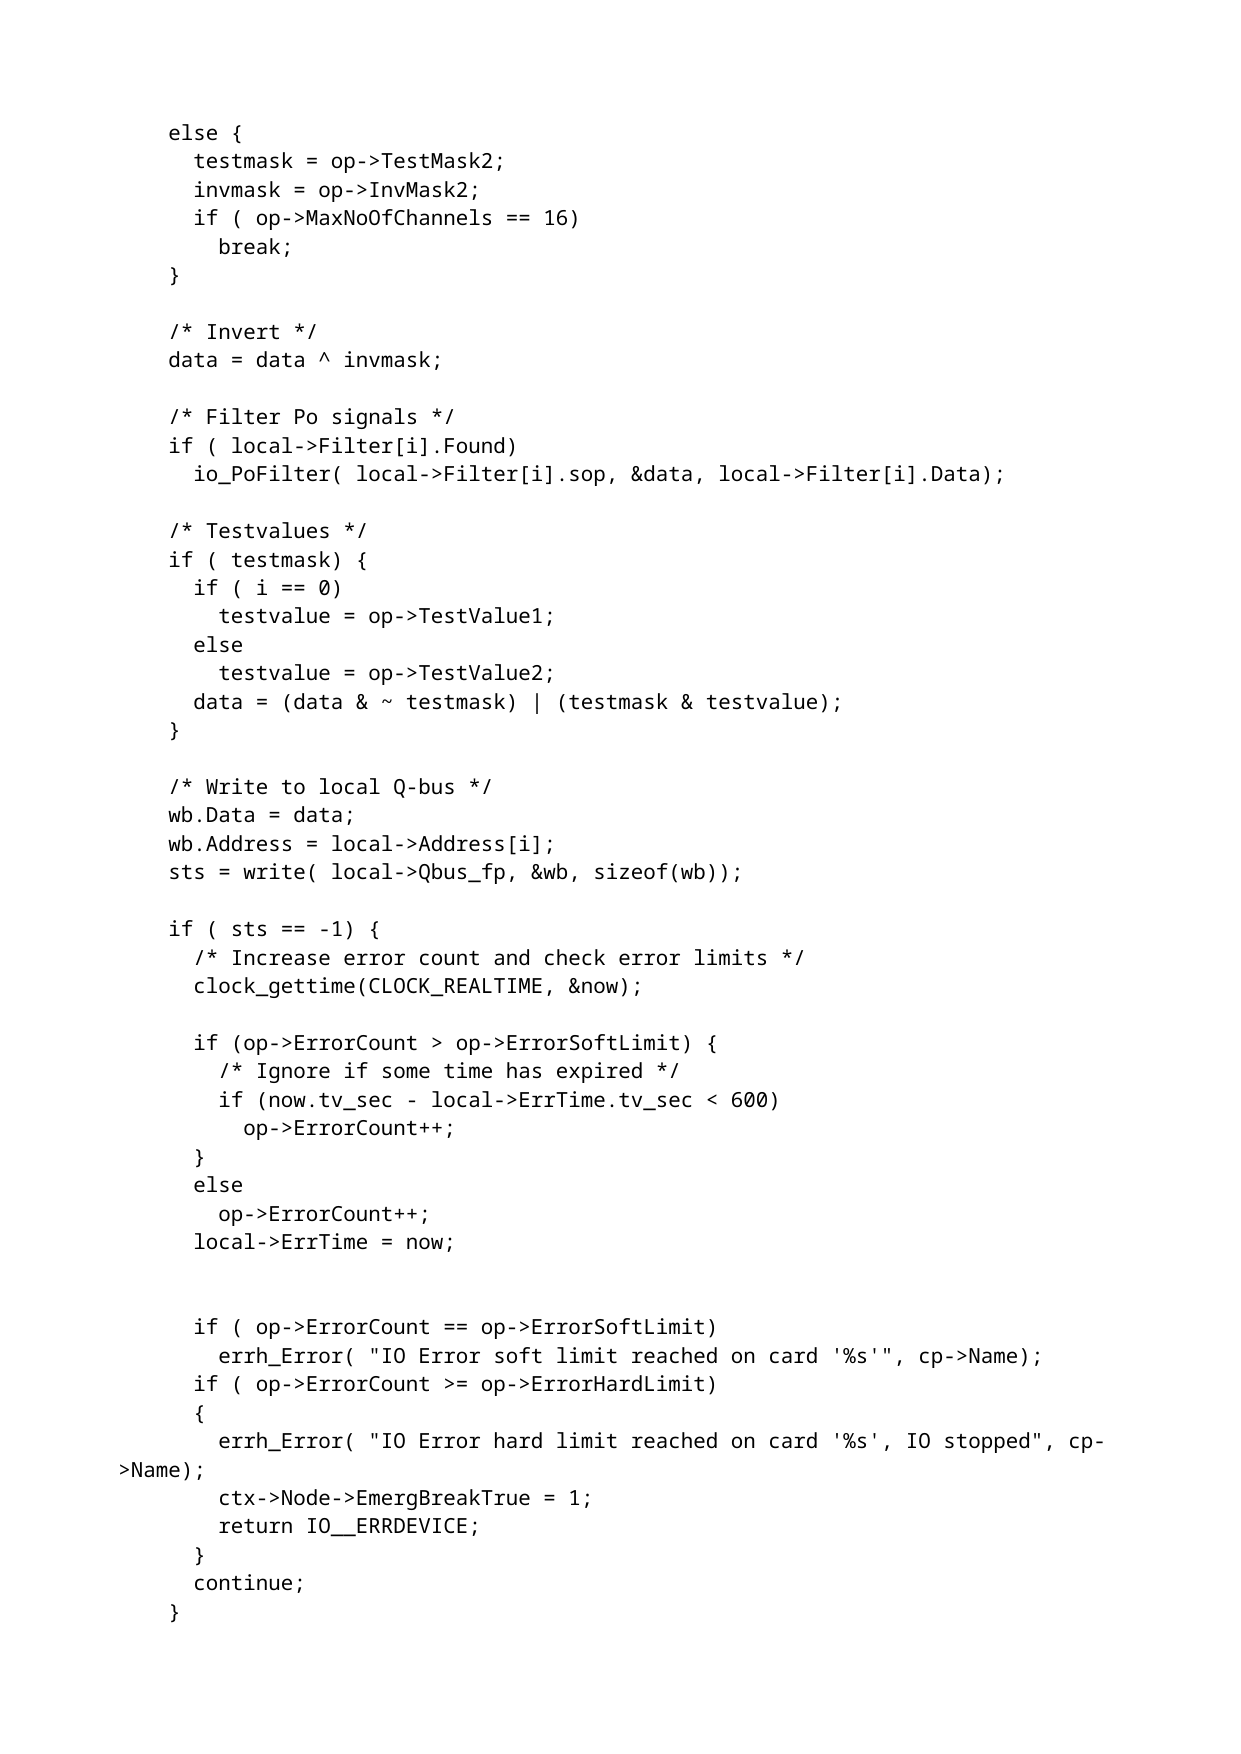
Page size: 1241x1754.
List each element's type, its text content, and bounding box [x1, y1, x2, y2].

text sts = write( local->Qbus_fp, &wb, sizeof(wb)); [118, 857, 1122, 886]
text /* Increase error count and check error limits */ [118, 943, 1122, 971]
text wb.Data = data; [118, 801, 1122, 829]
text if (op->ErrorCount > op->ErrorSoftLimit) { [118, 1028, 1122, 1057]
text local->ErrTime = now; [118, 1227, 1122, 1256]
text if ( i == 0) [118, 573, 1122, 602]
text } [118, 1540, 1122, 1568]
text testmask = op->TestMask2; [118, 147, 1122, 175]
text op->ErrorCount++; [118, 1113, 1122, 1142]
text /* Write to local Q-bus */ [118, 772, 1122, 801]
text errh_Error( "IO Error soft limit reached on card '%s'", cp->Name); [118, 1341, 1122, 1369]
text } [118, 1597, 1122, 1625]
text /* Testvalues */ [118, 516, 1122, 545]
text break; [118, 232, 1122, 260]
text errh_Error( "IO Error hard limit reached on card '%s', IO stopped", cp->Name); [118, 1426, 1122, 1483]
text if ( op->ErrorCount == op->ErrorSoftLimit) [118, 1312, 1122, 1341]
text { [118, 1398, 1122, 1426]
text data = data ^ invmask; [118, 346, 1122, 374]
text /* Filter Po signals */ [118, 402, 1122, 431]
text return IO__ERRDEVICE; [118, 1512, 1122, 1540]
text if ( sts == -1) { [118, 914, 1122, 943]
text if (now.tv_sec - local->ErrTime.tv_sec < 600) [118, 1085, 1122, 1113]
text if ( testmask) { [118, 545, 1122, 573]
text /* Ignore if some time has expired */ [118, 1057, 1122, 1085]
text op->ErrorCount++; [118, 1199, 1122, 1227]
text else [118, 630, 1122, 658]
text wb.Address = local->Address[i]; [118, 829, 1122, 857]
text if ( op->MaxNoOfChannels == 16) [118, 203, 1122, 232]
text else { [118, 118, 1122, 147]
text ctx->Node->EmergBreakTrue = 1; [118, 1483, 1122, 1512]
text testvalue = op->TestValue1; [118, 602, 1122, 630]
text testvalue = op->TestValue2; [118, 658, 1122, 687]
text clock_gettime(CLOCK_REALTIME, &now); [118, 971, 1122, 1000]
text invmask = op->InvMask2; [118, 175, 1122, 203]
text } [118, 1142, 1122, 1170]
text io_PoFilter( local->Filter[i].sop, &data, local->Filter[i].Data); [118, 459, 1122, 488]
text if ( local->Filter[i].Found) [118, 431, 1122, 459]
text continue; [118, 1568, 1122, 1597]
text } [118, 715, 1122, 744]
text } [118, 260, 1122, 289]
text else [118, 1170, 1122, 1199]
text if ( op->ErrorCount >= op->ErrorHardLimit) [118, 1369, 1122, 1398]
text /* Invert */ [118, 317, 1122, 346]
text data = (data & ~ testmask) | (testmask & testvalue); [118, 687, 1122, 715]
